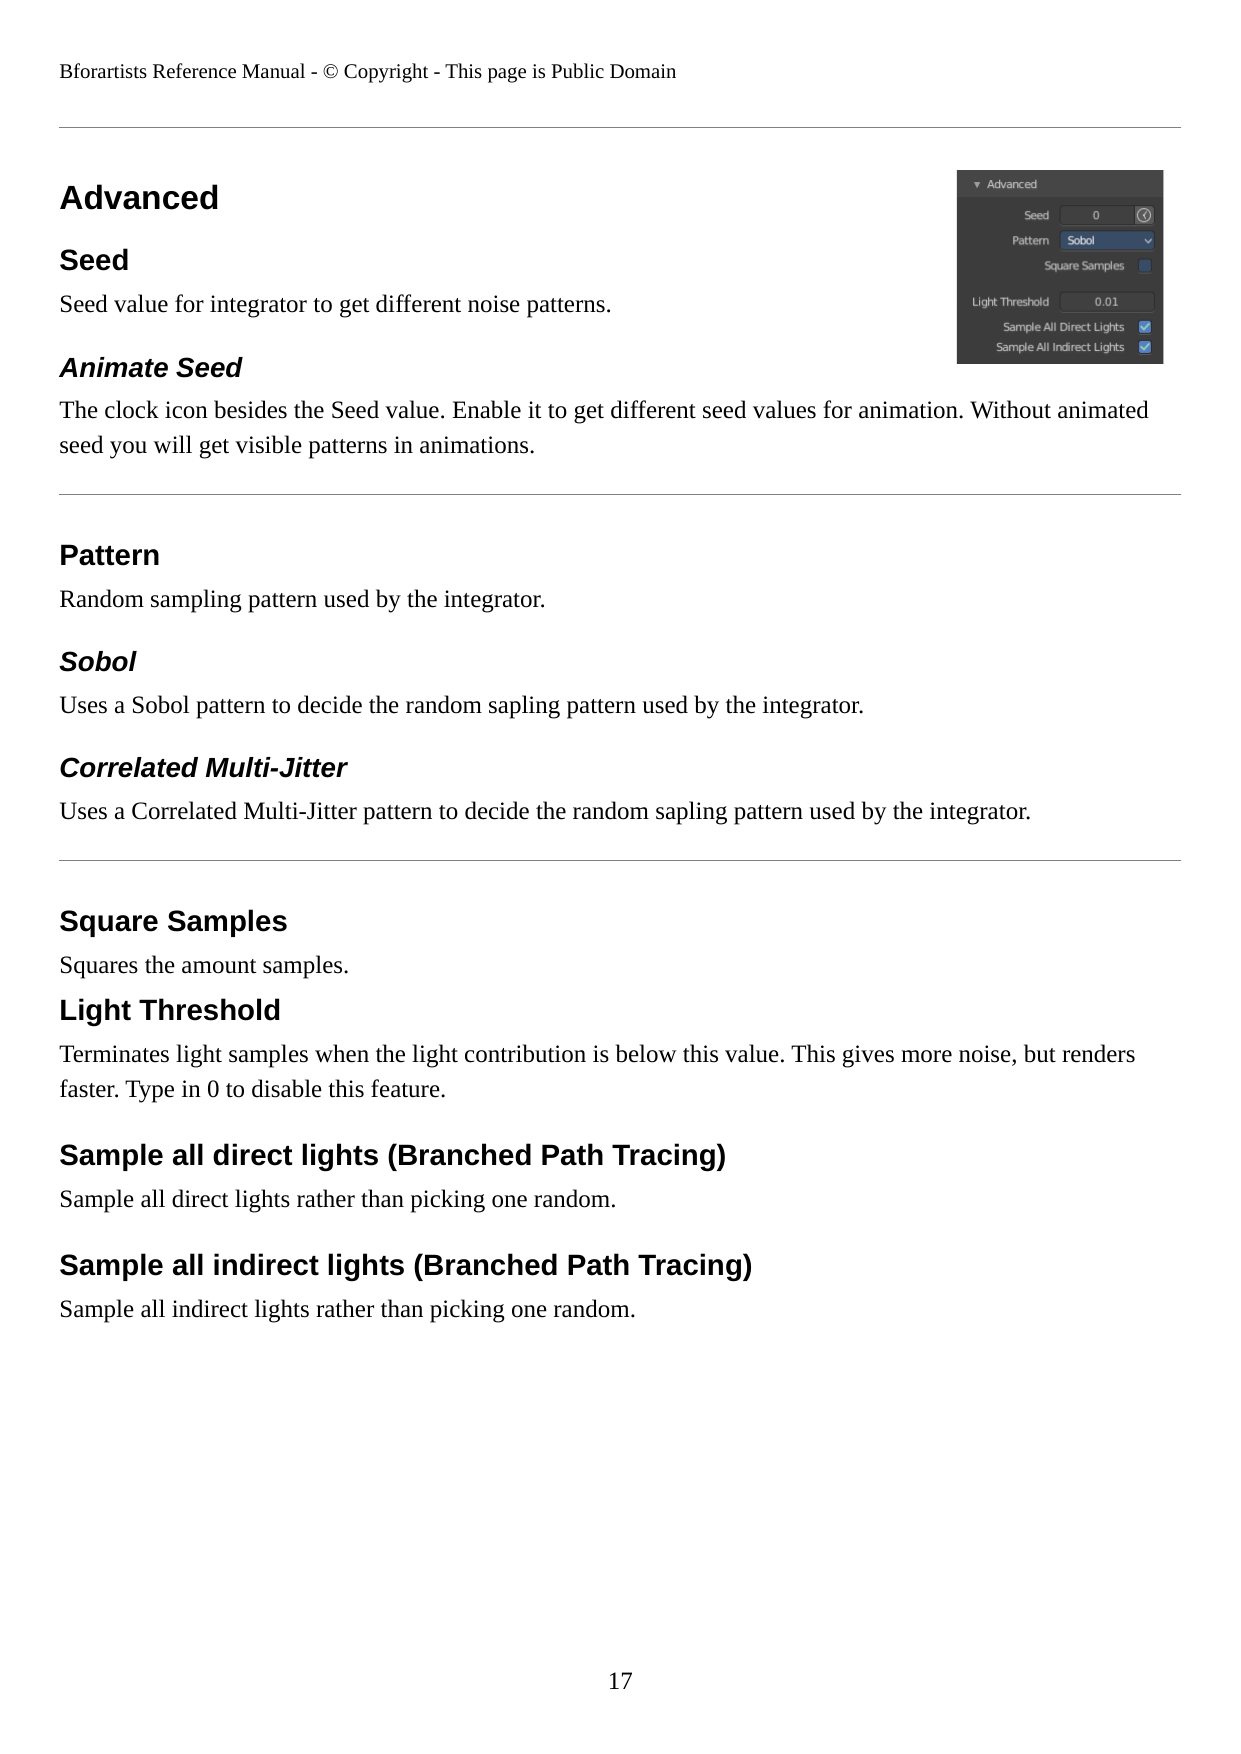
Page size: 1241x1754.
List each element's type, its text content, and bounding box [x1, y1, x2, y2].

text Uses a Correlated Multi-Jitter pattern to decide the random sapling pattern used by the integrator. [59, 796, 1181, 825]
text Sample all indirect lights rather than picking one random. [59, 1294, 1181, 1323]
picture [956, 170, 1164, 364]
text Sample all direct lights rather than picking one random. [59, 1184, 1181, 1213]
subtitle Pattern [59, 538, 1181, 572]
subtitle Sobol [59, 646, 1181, 677]
subtitle Animate Seed [59, 351, 1181, 383]
text The clock icon besides the Seed value. Enable it to get different seed values for animation. Without animated seed you will get visible patterns in animations. [59, 396, 1181, 459]
text Terminates light samples when the light contribution is below this value. This gives more noise, but renders faster. Type in 0 to disable this feature. [59, 1039, 1181, 1103]
subtitle [1164, 243, 1181, 277]
list Squares the amount samples. [59, 950, 1181, 979]
subtitle Correlated Multi-Jitter [59, 752, 1181, 783]
subtitle Sample all indirect lights (Branched Path Tracing) [59, 1248, 1181, 1281]
subtitle [1164, 178, 1181, 216]
text Uses a Sobol pattern to decide the random sapling pattern used by the integrator. [59, 690, 1181, 719]
subtitle Advanced [59, 178, 956, 216]
subtitle Square Samples [59, 904, 1181, 937]
text Random sampling pattern used by the integrator. [59, 584, 1181, 613]
subtitle Seed [59, 243, 956, 277]
text Seed value for integrator to get different noise patterns. [59, 289, 956, 318]
subtitle Light Threshold [59, 993, 1181, 1027]
subtitle Sample all direct lights (Branched Path Tracing) [59, 1138, 1181, 1171]
